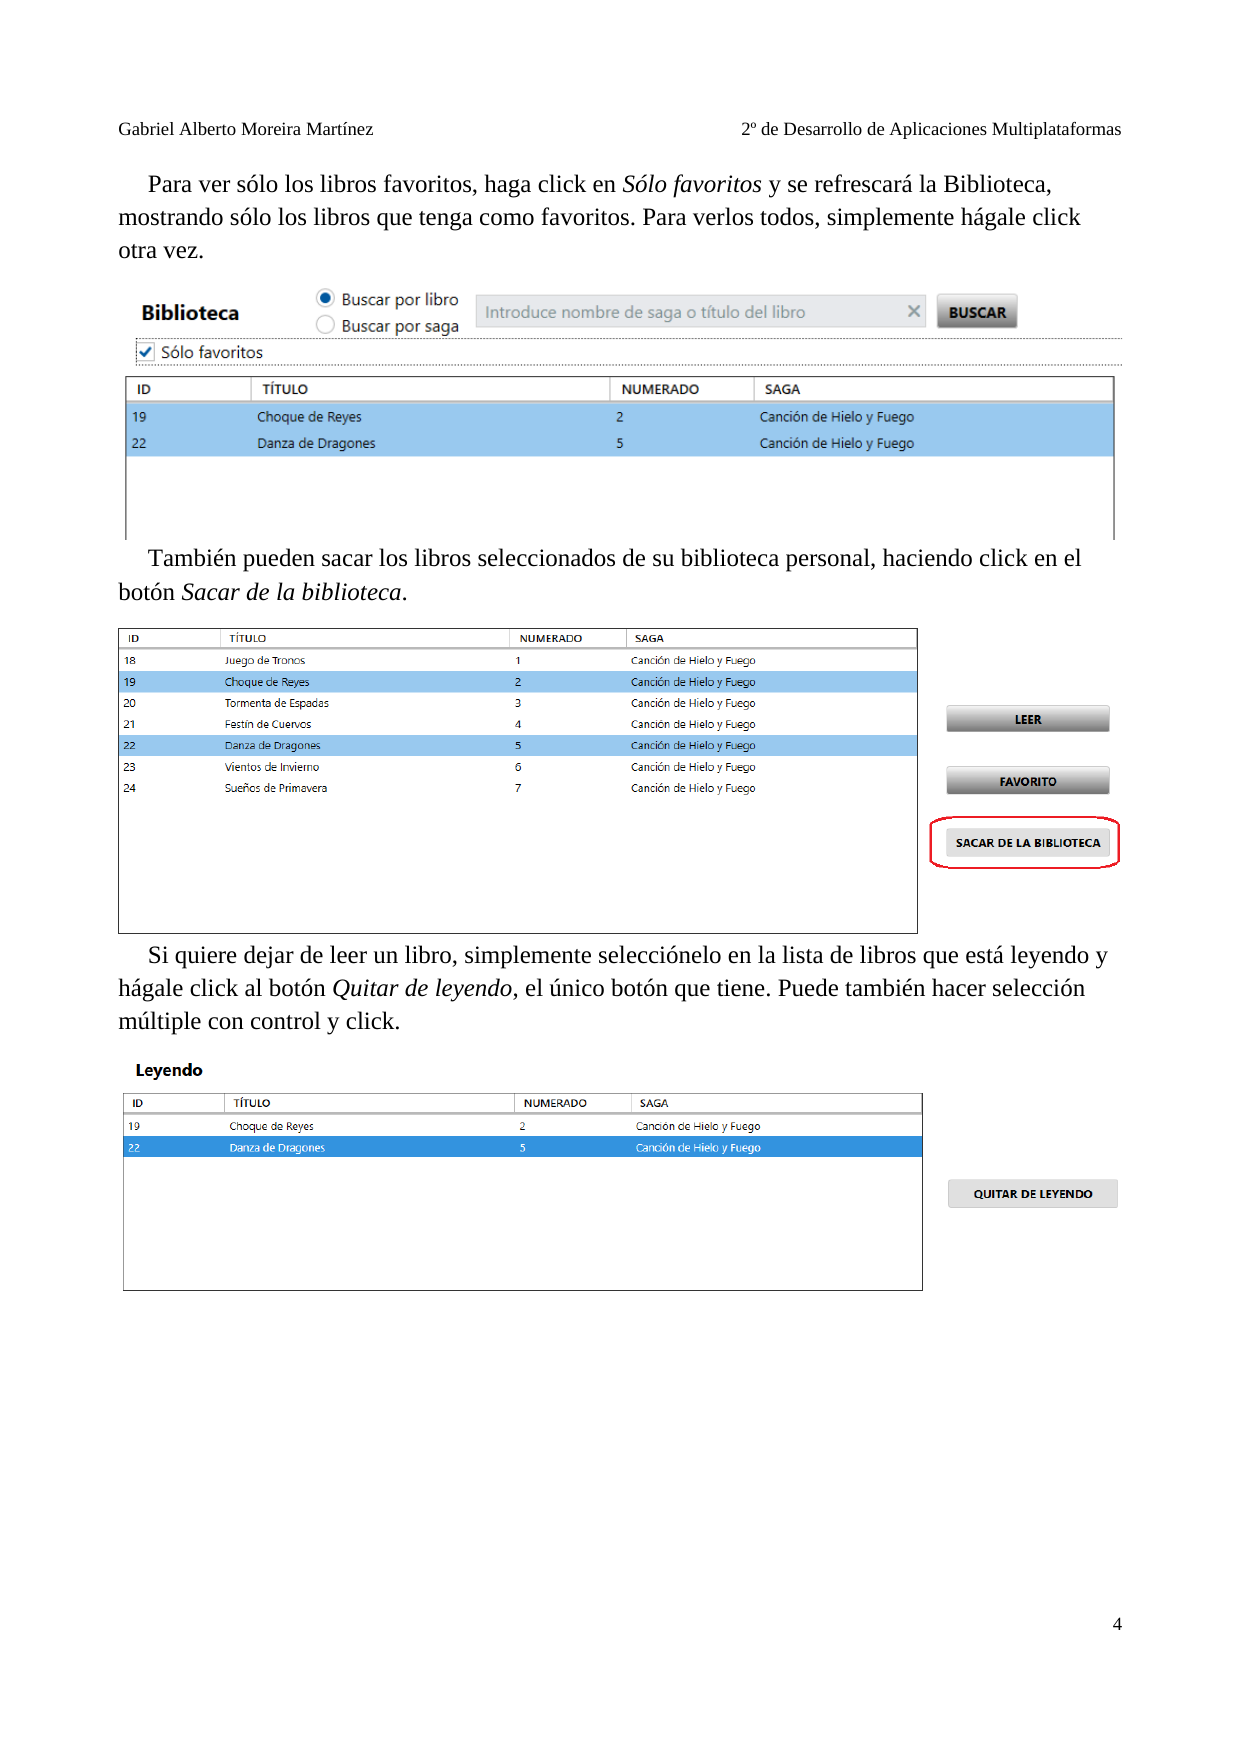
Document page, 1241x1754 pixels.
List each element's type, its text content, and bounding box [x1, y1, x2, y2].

picture [118, 1053, 1123, 1301]
text También pueden sacar los libros seleccionados de su biblioteca personal, haciendo click en el botón Sacar de la biblioteca. [118, 540, 1122, 605]
picture [118, 282, 1123, 540]
text Para ver sólo los libros favoritos, haga click en Sólo favoritos y se refrescará la Biblioteca, mostrando sólo los libros que tenga como favoritos. Para verlos todos, simplemente hágale click otra vez. [118, 169, 1122, 264]
text Si quiere dejar de leer un libro, simplemente selecciónelo en la lista de libros que está leyendo y hágale click al botón Quitar de leyendo, el único botón que tiene. Puede también hacer selección múltiple con control y click. [118, 936, 1122, 1035]
picture [118, 624, 1123, 936]
